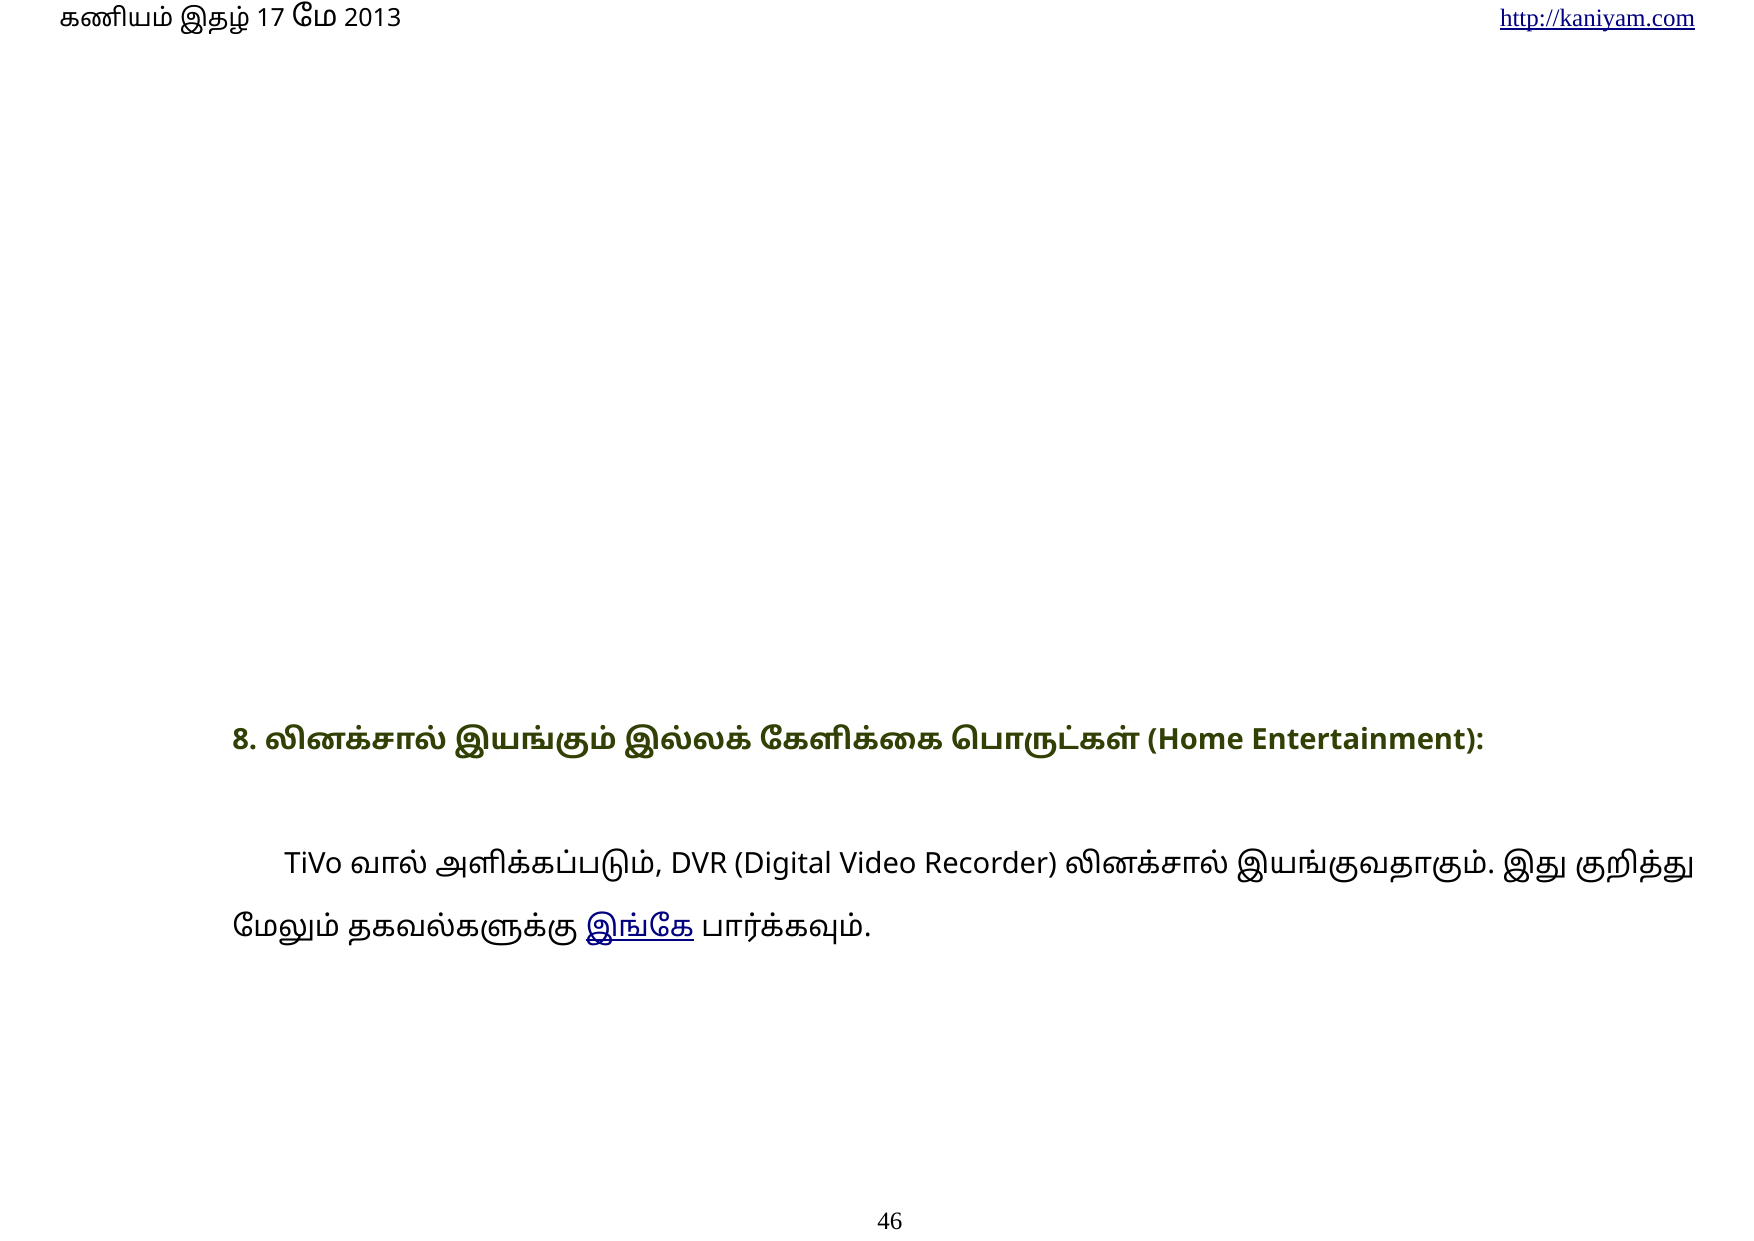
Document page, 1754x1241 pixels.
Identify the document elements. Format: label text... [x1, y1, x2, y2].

text TiVo வால் அளிக்கப்படும், DVR (Digital Video Recorder) லினக்சால் இயங்குவதாகும். இது குறித்து மேலும் தகவல்களுக்கு இங்கே பார்க்கவும். [232, 842, 1695, 948]
text 8. லினக்சால் இயங்கும் இல்லக் கேளிக்கை பொருட்கள் (Home Entertainment): [232, 718, 1695, 762]
